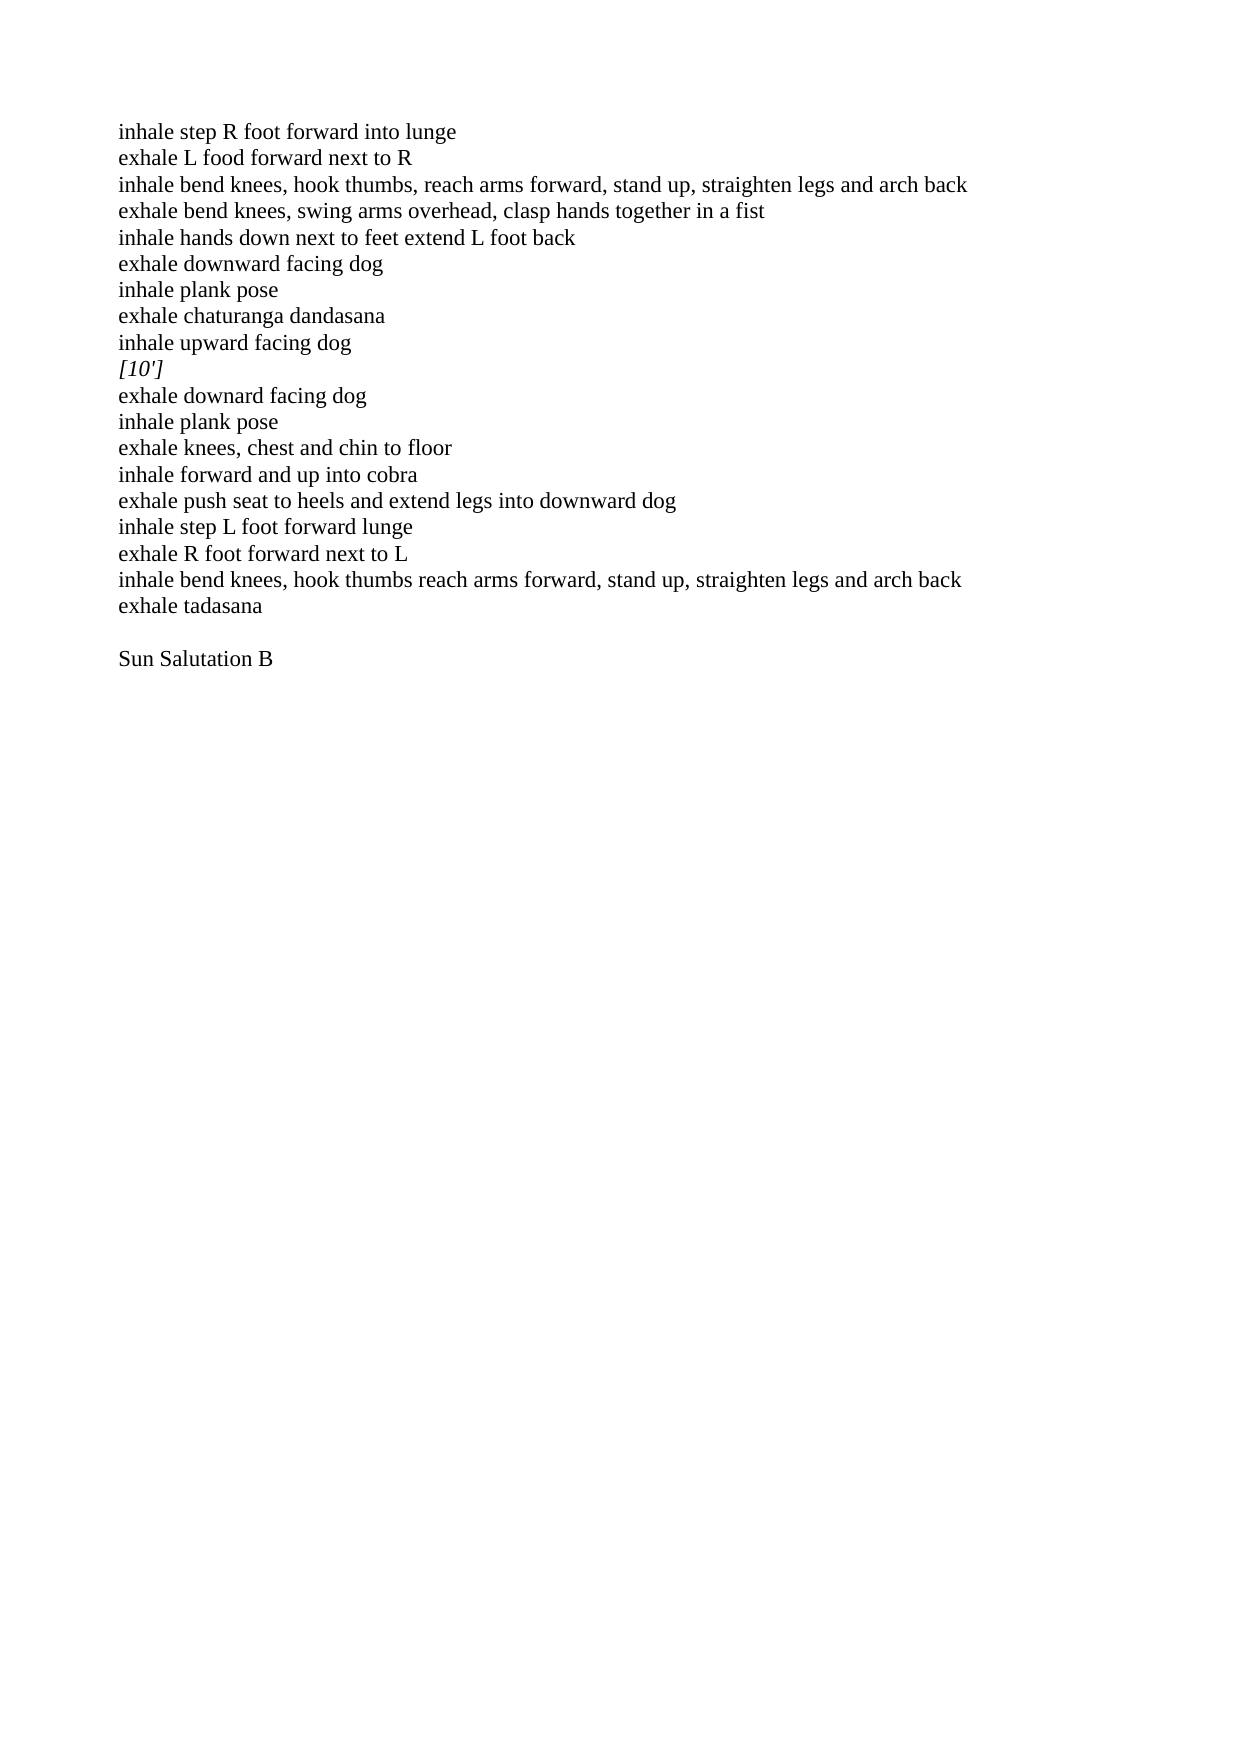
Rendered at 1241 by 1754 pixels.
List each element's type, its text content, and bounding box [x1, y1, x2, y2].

text inhale upward facing dog [118, 329, 1122, 355]
text inhale step L foot forward lunge [118, 513, 1122, 540]
text exhale push seat to heels and extend legs into downward dog [118, 487, 1122, 513]
text inhale bend knees, hook thumbs reach arms forward, stand up, straighten legs and arch back [118, 566, 1122, 592]
text exhale downard facing dog [118, 382, 1122, 408]
text exhale tadasana [118, 592, 1122, 619]
text inhale plank pose [118, 276, 1122, 303]
text inhale bend knees, hook thumbs, reach arms forward, stand up, straighten legs and arch back [118, 171, 1122, 197]
text exhale chaturanga dandasana [118, 303, 1122, 329]
text [10'] [118, 355, 1122, 382]
text exhale knees, chest and chin to floor [118, 434, 1122, 461]
text exhale bend knees, swing arms overhead, clasp hands together in a fist [118, 197, 1122, 223]
text exhale downward facing dog [118, 250, 1122, 276]
text exhale L food forward next to R [118, 144, 1122, 171]
text Sun Salutation B [118, 645, 1122, 672]
text inhale plank pose [118, 408, 1122, 434]
text inhale forward and up into cobra [118, 461, 1122, 487]
text inhale hands down next to feet extend L foot back [118, 223, 1122, 250]
text exhale R foot forward next to L [118, 540, 1122, 566]
text inhale step R foot forward into lunge [118, 118, 1122, 144]
